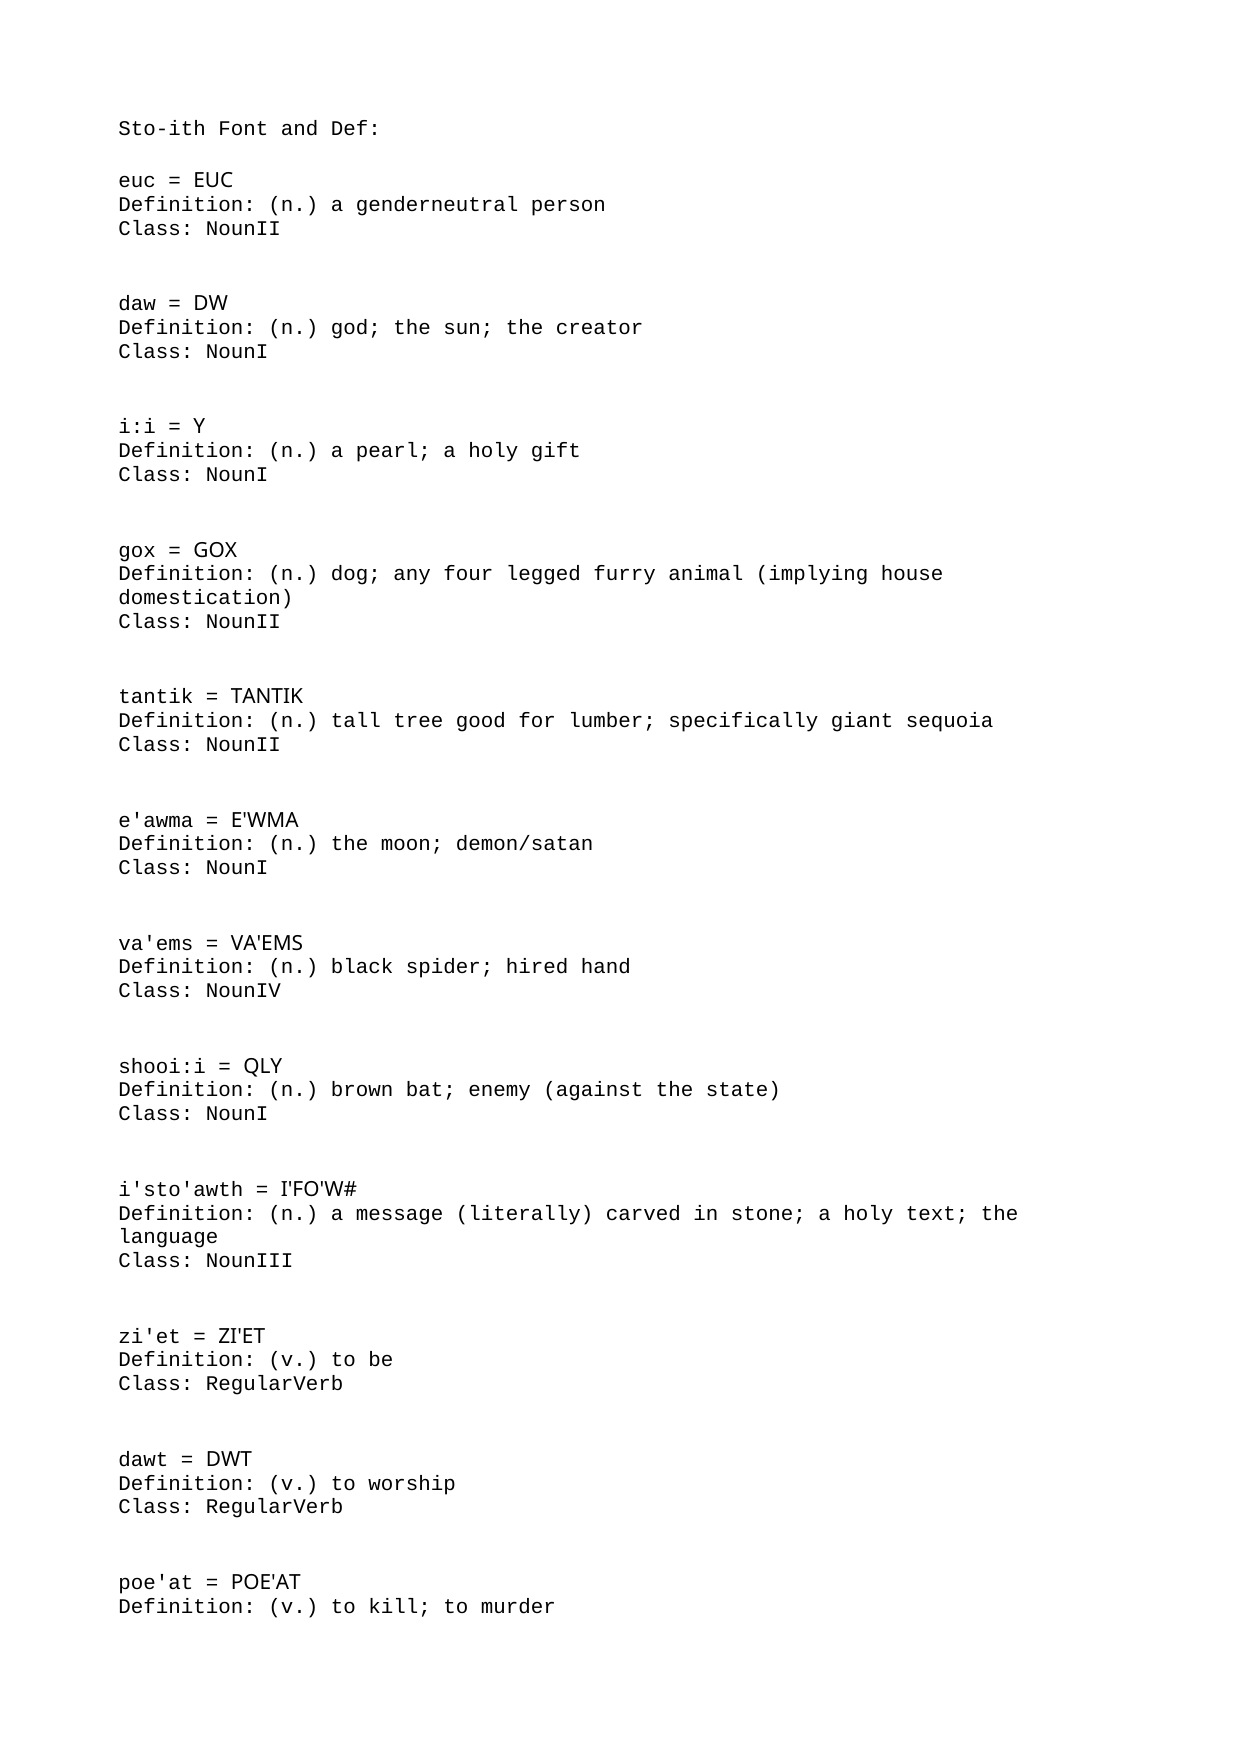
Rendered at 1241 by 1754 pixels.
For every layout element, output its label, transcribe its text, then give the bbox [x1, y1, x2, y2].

text Definition: (v.) to be [118, 1349, 1122, 1373]
text Definition: (n.) black spider; hired hand [118, 956, 1122, 980]
text Class: RegularVerb [118, 1373, 1122, 1397]
text Class: NounII [118, 611, 1122, 634]
text daw = DW [118, 288, 1122, 317]
text Sto-ith Font and Def: [118, 118, 1122, 142]
text Definition: (v.) to kill; to murder [118, 1596, 1122, 1619]
text poe'at = POE'AT [118, 1567, 1122, 1596]
text dawt = DWT [118, 1444, 1122, 1472]
text Class: RegularVerb [118, 1496, 1122, 1520]
text Class: NounI [118, 1103, 1122, 1127]
text zi'et = ZI'ET [118, 1321, 1122, 1349]
text Definition: (v.) to worship [118, 1472, 1122, 1496]
text Class: NounII [118, 734, 1122, 757]
text gox = GOX [118, 535, 1122, 563]
text Definition: (n.) a pearl; a holy gift [118, 440, 1122, 464]
text i:i = Y [118, 412, 1122, 440]
text Definition: (n.) a genderneutral person [118, 194, 1122, 218]
text Definition: (n.) tall tree good for lumber; specifically giant sequoia [118, 710, 1122, 734]
text Class: NounIII [118, 1250, 1122, 1273]
text Definition: (n.) god; the sun; the creator [118, 317, 1122, 341]
text va'ems = VA'EMS [118, 928, 1122, 956]
text e'awma = E'WMA [118, 805, 1122, 833]
text Definition: (n.) dog; any four legged furry animal (implying house domestication) [118, 563, 1122, 611]
text tantik = TANTIK [118, 682, 1122, 710]
text Class: NounIV [118, 980, 1122, 1004]
text Class: NounII [118, 218, 1122, 241]
text Class: NounI [118, 341, 1122, 364]
text Definition: (n.) the moon; demon/satan [118, 833, 1122, 857]
text Definition: (n.) a message (literally) carved in stone; a holy text; the language [118, 1203, 1122, 1250]
text euc = EUC [118, 165, 1122, 194]
text Definition: (n.) brown bat; enemy (against the state) [118, 1079, 1122, 1103]
text Class: NounI [118, 857, 1122, 881]
text Class: NounI [118, 464, 1122, 487]
text shooi:i = QLY [118, 1051, 1122, 1079]
text i'sto'awth = I'FO'W# [118, 1174, 1122, 1203]
